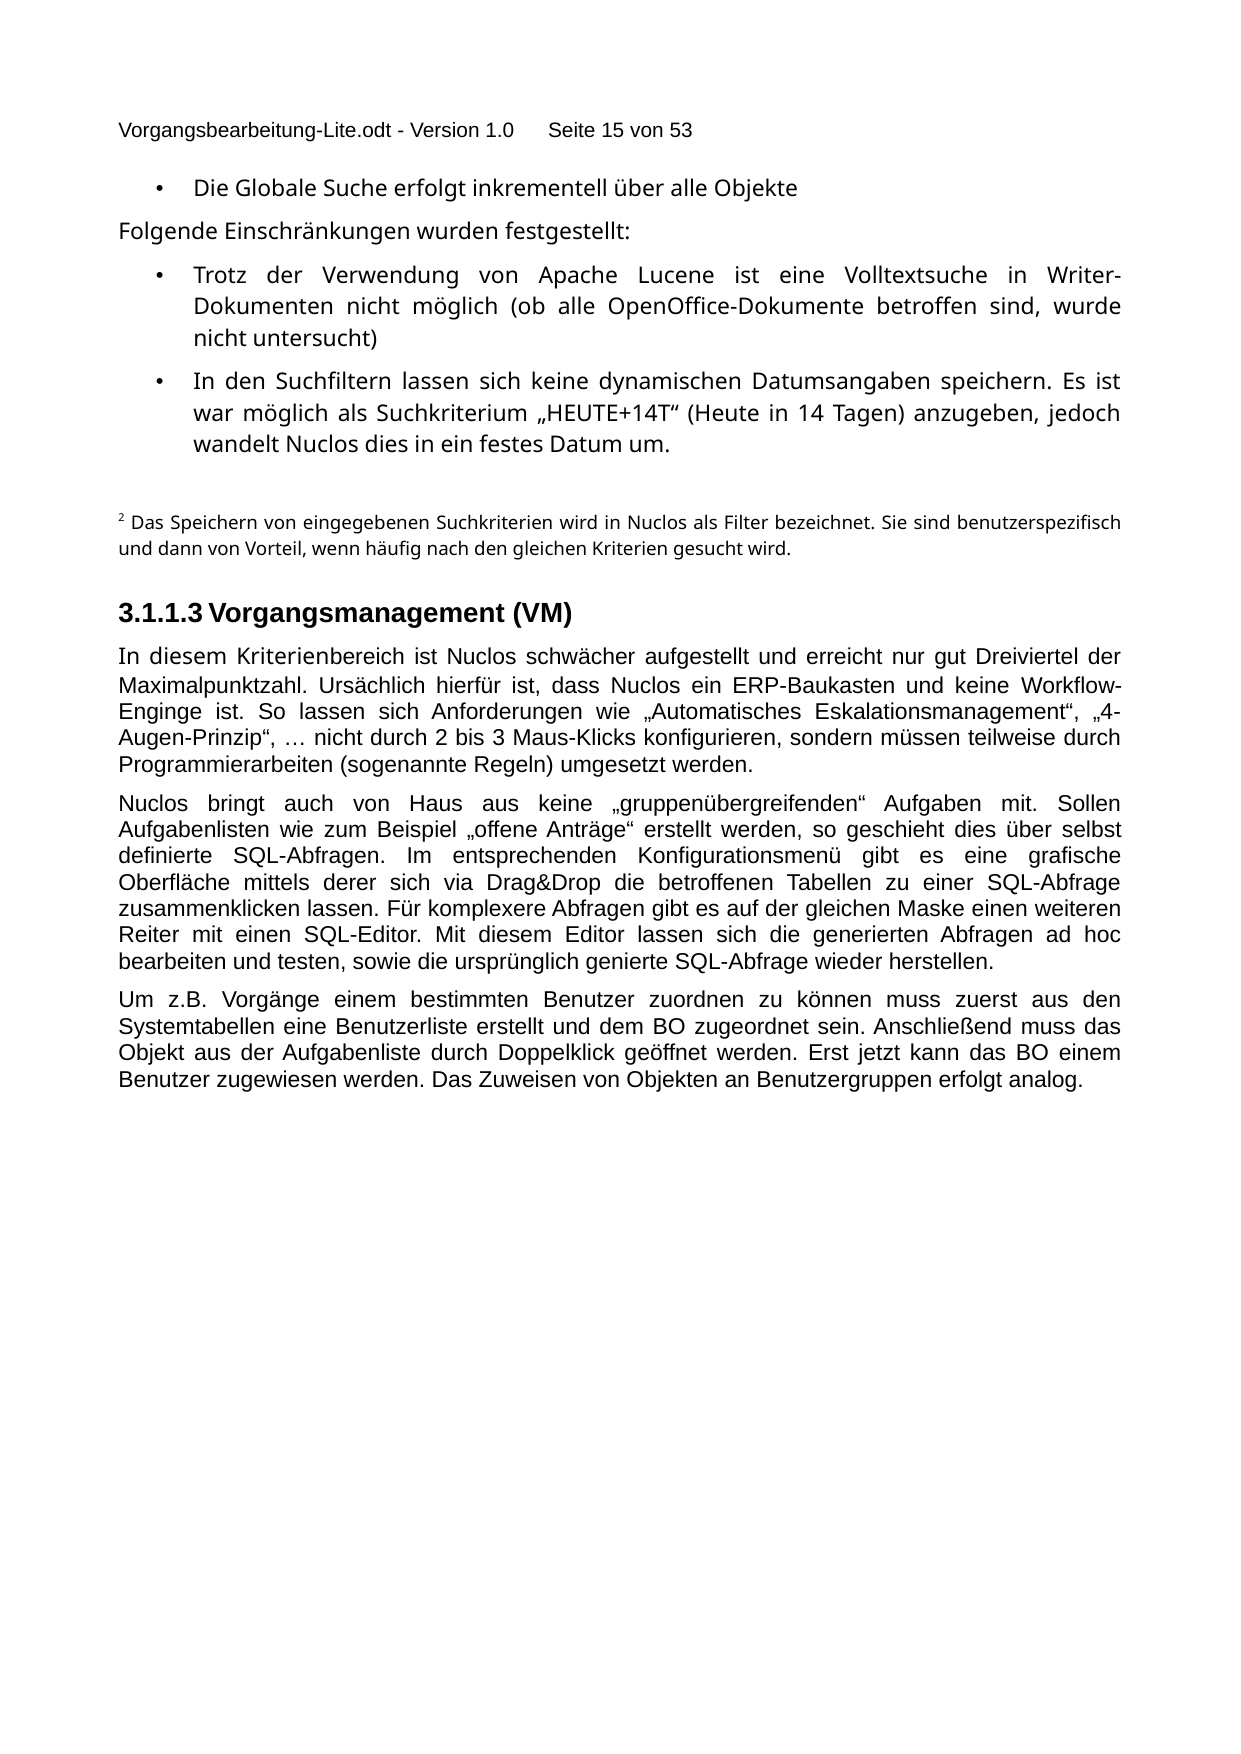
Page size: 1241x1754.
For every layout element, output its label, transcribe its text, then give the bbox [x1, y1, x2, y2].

list Die Globale Suche erfolgt inkrementell über alle Objekte [156, 172, 1122, 203]
text Folgende Einschränkungen wurden festgestellt: [118, 215, 1122, 247]
text Um z.B. Vorgänge einem bestimmten Benutzer zuordnen zu können muss zuerst aus den Systemtabellen eine Benutzerliste erstellt und dem BO zugeordnet sein. Anschließend muss das Objekt aus der Aufgabenliste durch Doppelklick geöffnet werden. Erst jetzt kann das BO einem Benutzer zugewiesen werden. Das Zuweisen von Objekten an Benutzergruppen erfolgt analog. [118, 986, 1122, 1092]
text In diesem Kriterienbereich ist Nuclos schwächer aufgestellt und erreicht nur gut Dreiviertel der Maximalpunktzahl. Ursächlich hierfür ist, dass Nuclos ein ERP-Baukasten und keine Workflow-Enginge ist. So lassen sich Anforderungen wie „Automatisches Eskalationsmanagement“, „4-Augen-Prinzip“, … nicht durch 2 bis 3 Maus-Klicks konfigurieren, sondern müssen teilweise durch Programmierarbeiten (sogenannte Regeln) umgesetzt werden. [118, 640, 1122, 777]
text 2 Das Speichern von eingegebenen Suchkriterien wird in Nuclos als Filter bezeichnet. Sie sind benutzerspezifisch und dann von Vorteil, wenn häufig nach den gleichen Kriterien gesucht wird. [118, 509, 1122, 561]
subtitle Vorgangsmanagement (VM) [118, 596, 1122, 628]
text Nuclos bringt auch von Haus aus keine „gruppenübergreifenden“ Aufgaben mit. Sollen Aufgabenlisten wie zum Beispiel „offene Anträge“ erstellt werden, so geschieht dies über selbst definierte SQL-Abfragen. Im entsprechenden Konfigurationsmenü gibt es eine grafische Oberfläche mittels derer sich via Drag&Drop die betroffenen Tabellen zu einer SQL-Abfrage zusammenklicken lassen. Für komplexere Abfragen gibt es auf der gleichen Maske einen weiteren Reiter mit einen SQL-Editor. Mit diesem Editor lassen sich die generierten Abfragen ad hoc bearbeiten und testen, sowie die ursprünglich genierte SQL-Abfrage wieder herstellen. [118, 789, 1122, 974]
list Trotz der Verwendung von Apache Lucene ist eine Volltextsuche in Writer-Dokumenten nicht möglich (ob alle OpenOffice-Dokumente betroffen sind, wurde nicht untersucht) [156, 259, 1122, 353]
list In den Suchfiltern lassen sich keine dynamischen Datumsangaben speichern. Es ist war möglich als Suchkriterium „HEUTE+14T“ (Heute in 14 Tagen) anzugeben, jedoch wandelt Nuclos dies in ein festes Datum um. [156, 365, 1122, 459]
